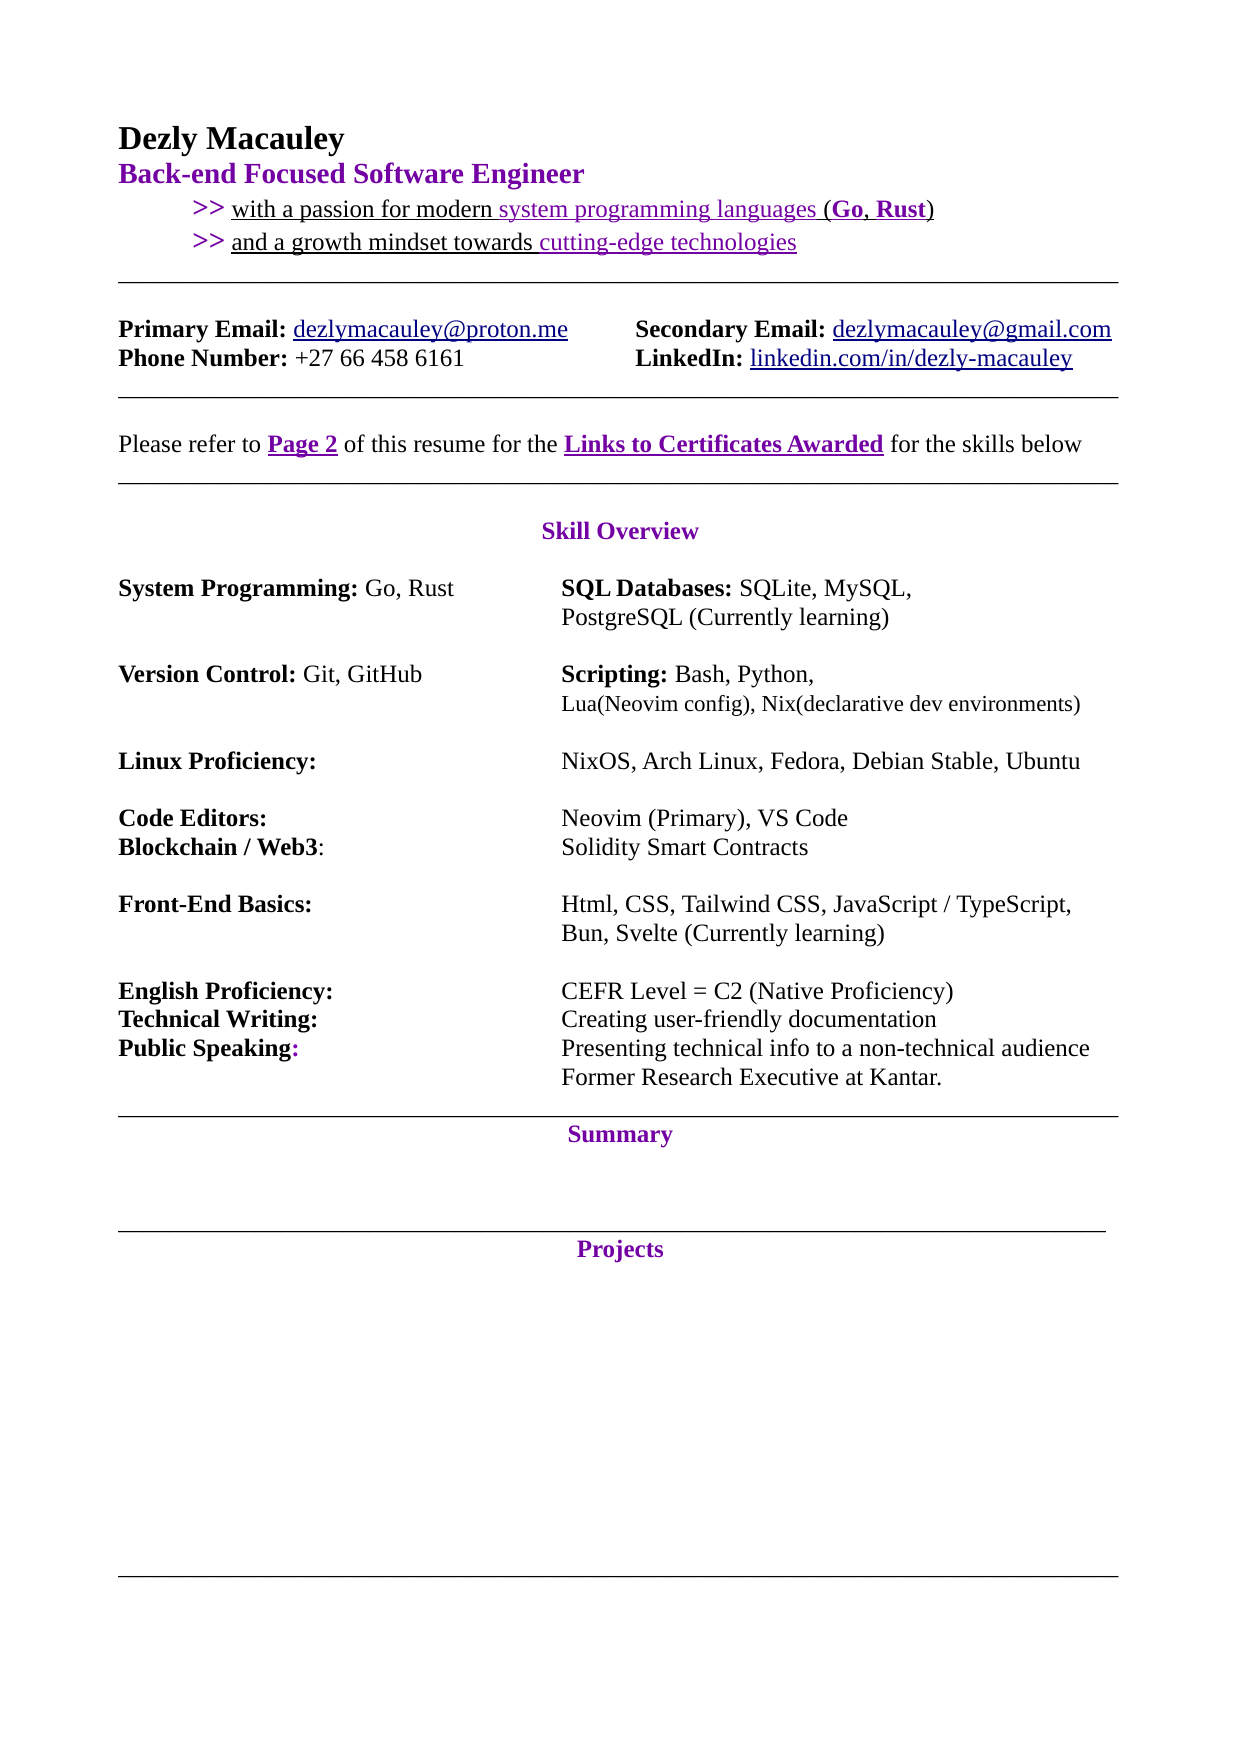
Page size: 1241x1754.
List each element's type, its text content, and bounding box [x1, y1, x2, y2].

text Blockchain / Web3: Solidity Smart Contracts [118, 832, 1122, 861]
text English Proficiency: CEFR Level = C2 (Native Proficiency) [118, 976, 1122, 1004]
text >> and a growth mindset towards cutting-edge technologies [118, 223, 1122, 257]
text Bun, Svelte (Currently learning) [118, 918, 1122, 947]
text ________________________________________________________________________________ [118, 458, 1122, 516]
text >> with a passion for modern system programming languages (Go, Rust) [118, 190, 1122, 223]
text Code Editors: Neovim (Primary), VS Code [118, 803, 1122, 832]
text Former Research Executive at Kantar. ________________________________________________________________________________ [118, 1062, 1122, 1119]
text System Programming: Go, Rust SQL Databases: SQLite, MySQL, [118, 573, 1122, 602]
text Primary Email: dezlymacauley@proton.me Secondary Email: dezlymacauley@gmail.com [118, 314, 1122, 343]
text Public Speaking: Presenting technical info to a non-technical audience [118, 1033, 1122, 1062]
text Skill Overview [118, 516, 1122, 544]
text Version Control: Git, GitHub Scripting: Bash, Python, [118, 659, 1122, 688]
text Please refer to Page 2 of this resume for the Links to Certificates Awarded for the skills below [118, 429, 1122, 458]
text ________________________________________________________________________________ [118, 257, 1122, 286]
text Summary [118, 1119, 1122, 1148]
text Projects [118, 1234, 1122, 1263]
text Phone Number: +27 66 458 6161 LinkedIn: linkedin.com/in/dezly-macauley [118, 343, 1122, 372]
text Front-End Basics: Html, CSS, Tailwind CSS, JavaScript / TypeScript, [118, 889, 1122, 918]
text ________________________________________________________________________________ [118, 372, 1122, 401]
text Back-end Focused Software Engineer [118, 156, 1122, 190]
text PostgreSQL (Currently learning) [118, 602, 1122, 631]
text Technical Writing: Creating user-friendly documentation [118, 1004, 1122, 1033]
text ________________________________________________________________________________ [118, 1551, 1122, 1608]
text _______________________________________________________________________________ [118, 1206, 1122, 1234]
text Dezly Macauley [118, 118, 1122, 156]
text Linux Proficiency: NixOS, Arch Linux, Fedora, Debian Stable, Ubuntu [118, 746, 1122, 774]
text Lua(Neovim config), Nix(declarative dev environments) [118, 688, 1122, 717]
